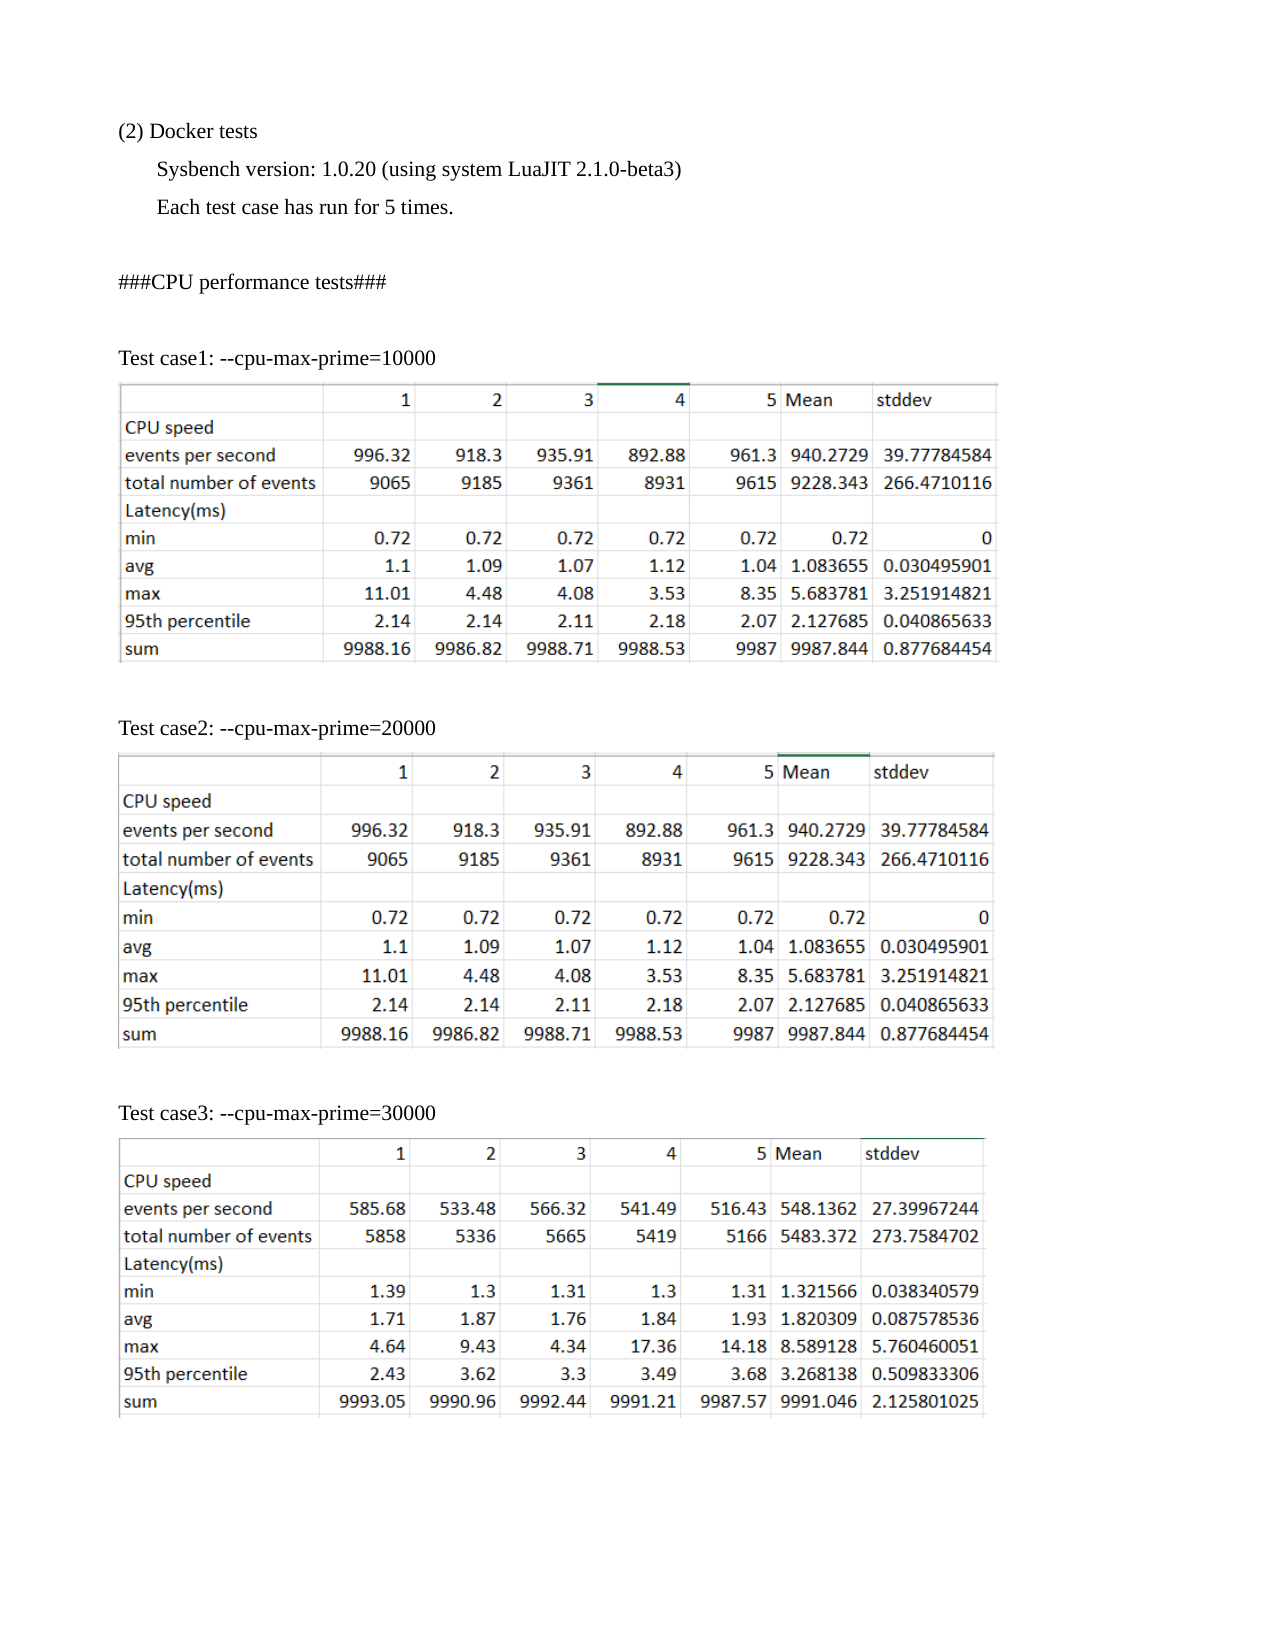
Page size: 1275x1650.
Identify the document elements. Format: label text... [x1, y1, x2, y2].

text ###CPU performance tests### [118, 269, 1157, 294]
text Sysbench version: 1.0.20 (using system LuaJIT 2.1.0-beta3) [118, 156, 1157, 181]
text (2) Docker tests [118, 118, 1157, 143]
text Each test case has run for 5 times. [118, 194, 1157, 219]
text Test case1: --cpu-max-prime=10000 [118, 345, 1157, 370]
text Test case3: --cpu-max-prime=30000 [118, 1100, 1157, 1126]
text Test case2: --cpu-max-prime=20000 [118, 715, 1157, 740]
